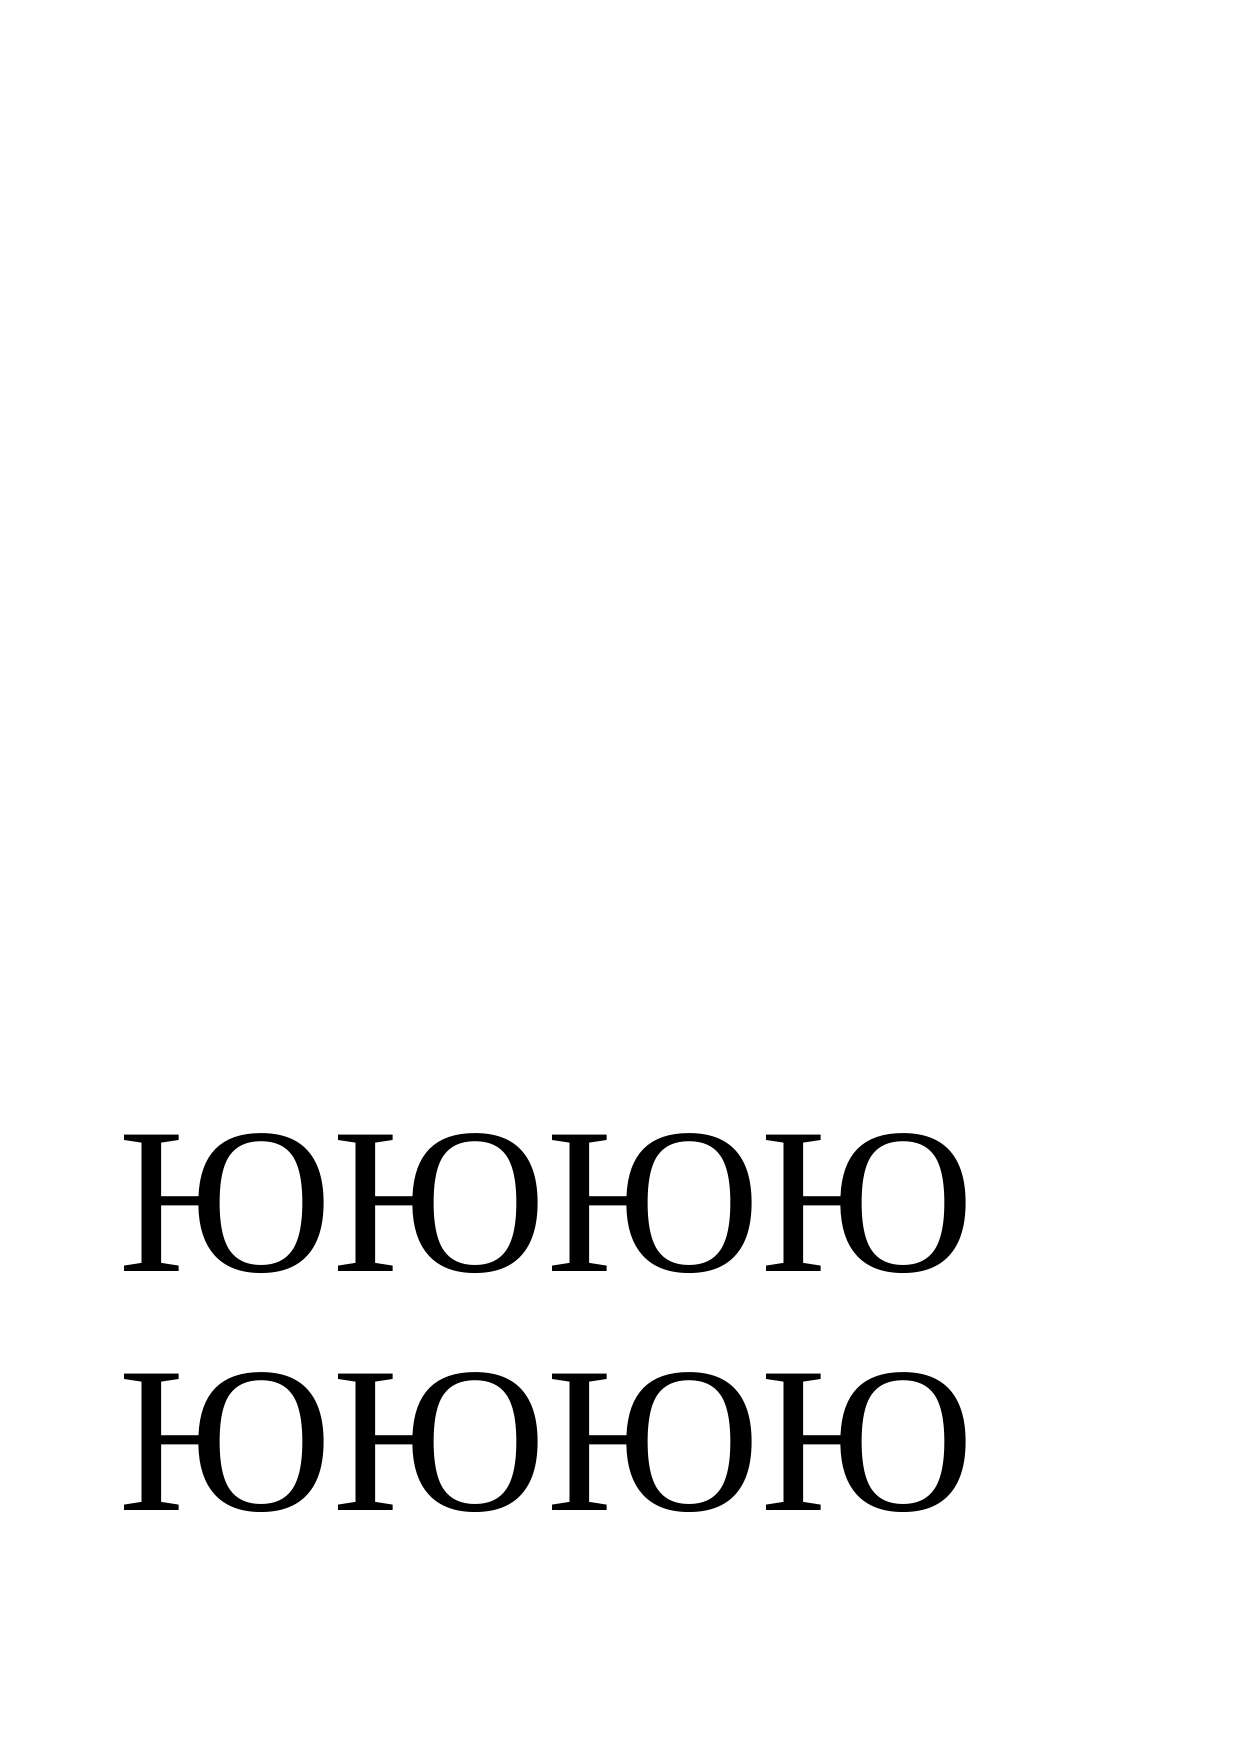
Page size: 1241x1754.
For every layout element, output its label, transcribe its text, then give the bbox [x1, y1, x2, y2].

text ЮЮЮЮЮЮЮЮ [118, 1076, 1122, 1556]
